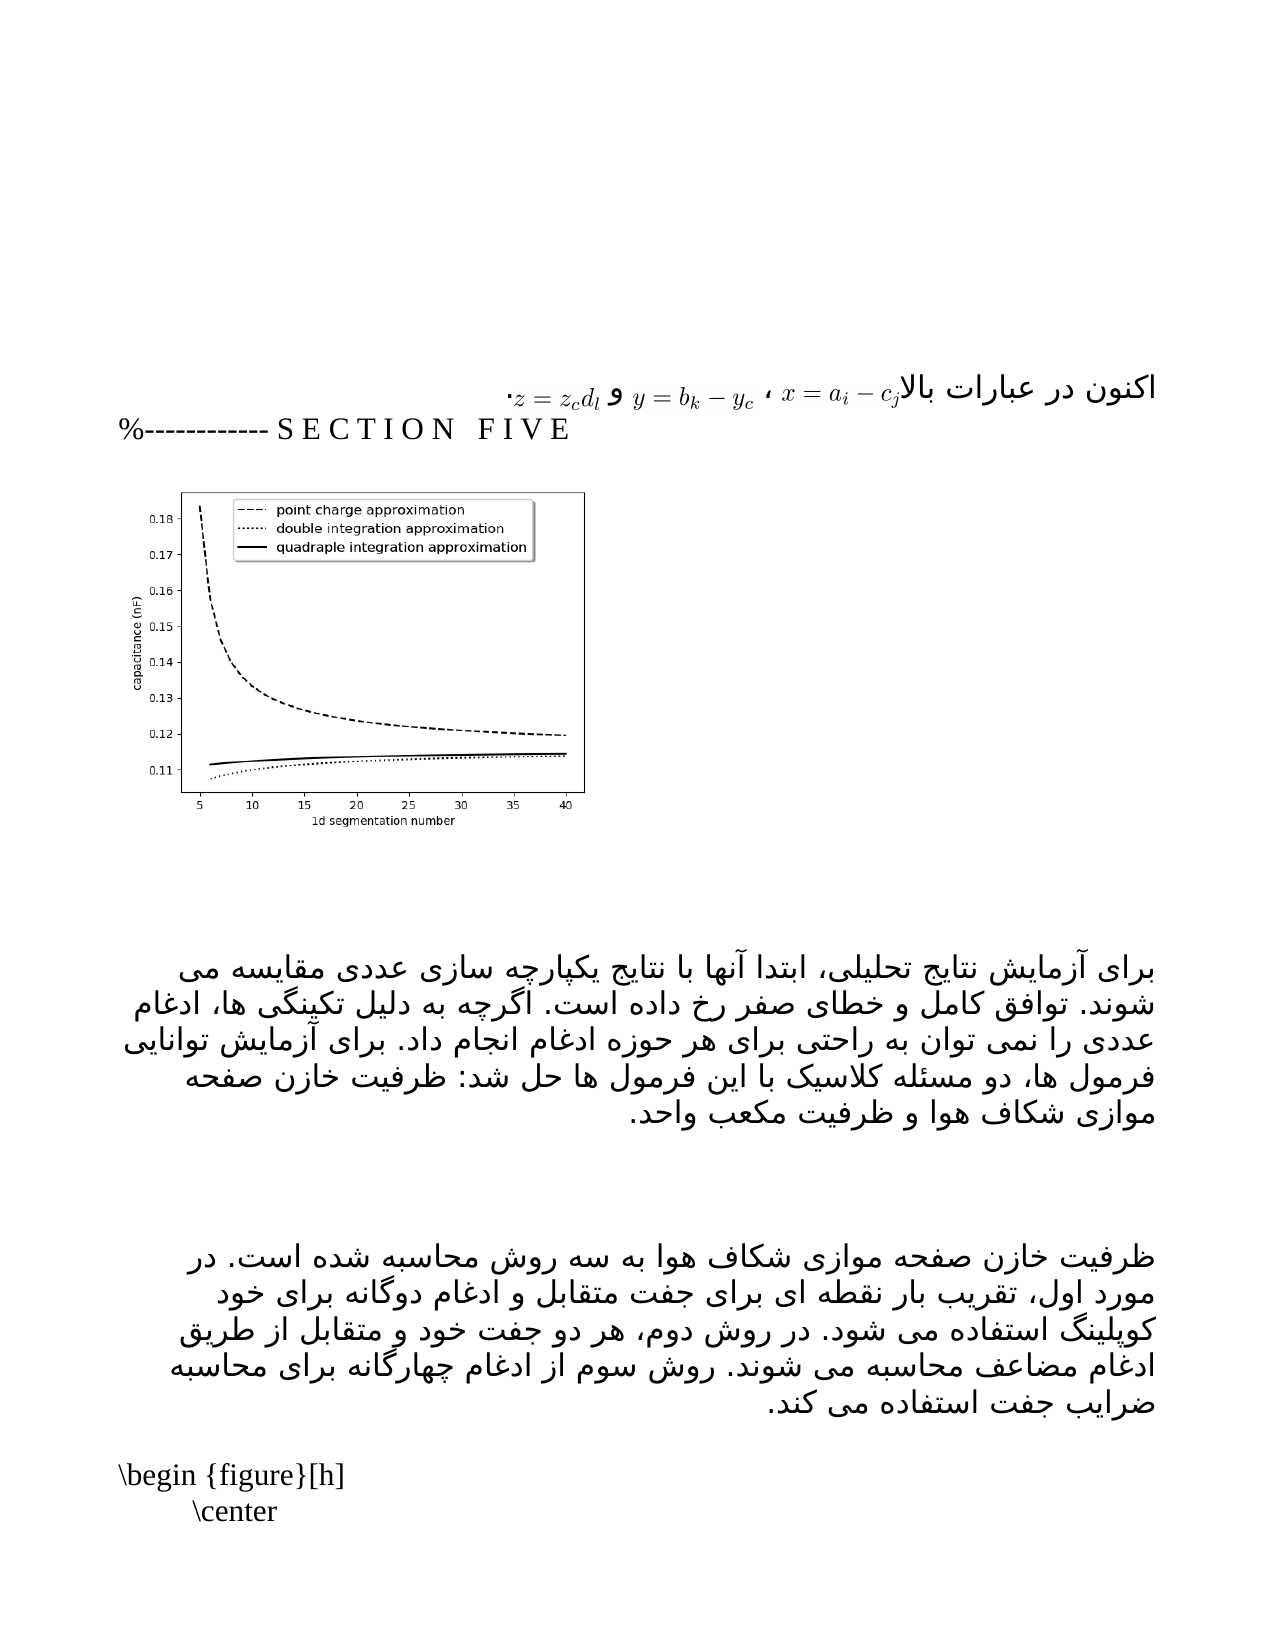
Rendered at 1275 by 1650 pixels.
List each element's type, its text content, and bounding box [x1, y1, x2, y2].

picture [116, 445, 636, 835]
text ظرفیت خازن صفحه موازی شکاف هوا به سه روش محاسبه شده است. در مورد اول، تقریب بار نقطه ای برای جفت متقابل و ادغام دوگانه برای خود کوپلینگ استفاده می شود. در روش دوم، هر دو جفت خود و متقابل از طریق ادغام مضاعف محاسبه می شوند. روش سوم از ادغام چهارگانه برای محاسبه ضرایب جفت استفاده می کند. [118, 1238, 1157, 1420]
text %------------ S E C T I O N F I V E [118, 410, 1157, 446]
text اکنون در عبارات بالا ، و . [118, 370, 1157, 410]
picture [633, 387, 753, 410]
text \begin {figure}[h] [118, 1456, 1157, 1492]
picture [514, 388, 599, 410]
text برای آزمایش نتایج تحلیلی، ابتدا آنها با نتایج یکپارچه سازی عددی مقایسه می شوند. توافق کامل و خطای صفر رخ داده است. اگرچه به دلیل تکینگی ها، ادغام عددی را نمی توان به راحتی برای هر حوزه ادغام انجام داد. برای آزمایش توانایی فرمول ها، دو مسئله کلاسیک با این فرمول ها حل شد: ظرفیت خازن صفحه موازی شکاف هوا و ظرفیت مکعب واحد. [118, 949, 1157, 1131]
text \center [118, 1492, 1157, 1528]
picture [782, 389, 899, 408]
